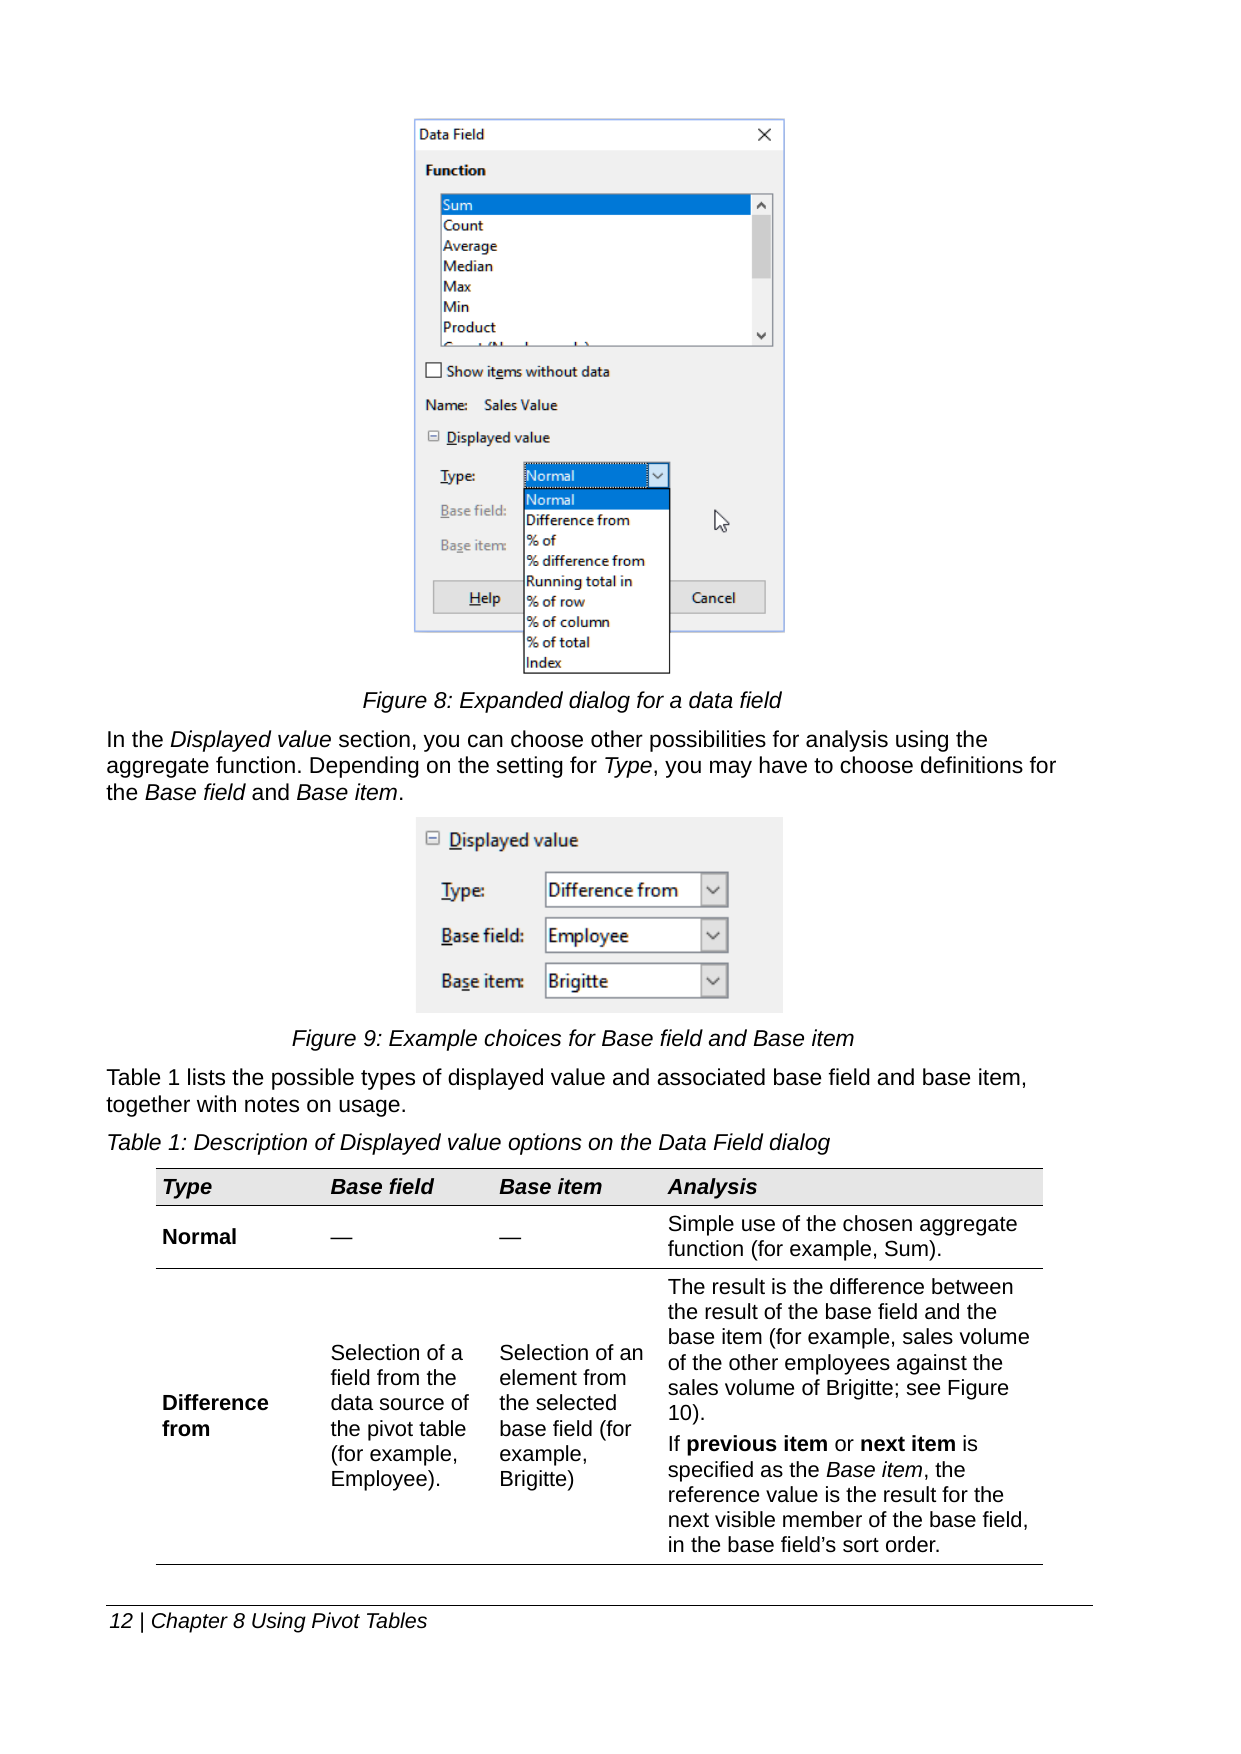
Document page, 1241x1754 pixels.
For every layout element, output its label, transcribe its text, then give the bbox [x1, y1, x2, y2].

table_cell Selection of a field from the data source of the pivot table (for example, Employee). [324, 1269, 493, 1563]
table_header Base field [324, 1169, 493, 1205]
picture [413, 118, 785, 675]
text Figure 9: Example choices for Base field and Base item [292, 1025, 907, 1052]
table_cell Difference from [156, 1269, 324, 1563]
table_cell — [324, 1206, 493, 1268]
table_cell Simple use of the chosen aggregate function (for example, Sum). [661, 1206, 1043, 1268]
text Figure 8: Expanded dialog for a data field [362, 687, 837, 713]
table_header Type [156, 1169, 324, 1205]
text In the Displayed value section, you can choose other possibilities for analysis using the aggregate function. Depending on the setting for Type, you may have to choose definitions for the Base field and Base item. [106, 726, 1093, 805]
text Table 1: Description of Displayed value options on the Data Field dialog [106, 1129, 1093, 1156]
table_header Analysis [661, 1169, 1043, 1205]
text Table 1 lists the possible types of displayed value and associated base field and base item, together with notes on usage. [106, 1064, 1093, 1117]
table_cell Selection of an element from the selected base field (for example, Brigitte) [493, 1269, 661, 1563]
table_cell The result is the difference between the result of the base field and the base item (for example, sales volume of the other employees against the sales volume of Brigitte; see Figure 10). If previous item or next item is specified as the Base item, the reference value is the result for the next visible member of the base field, in the base field’s sort order. [661, 1269, 1043, 1563]
table_header Base item [493, 1169, 661, 1205]
picture [415, 817, 783, 1013]
table_cell Normal [156, 1206, 324, 1268]
table_cell — [493, 1206, 661, 1268]
